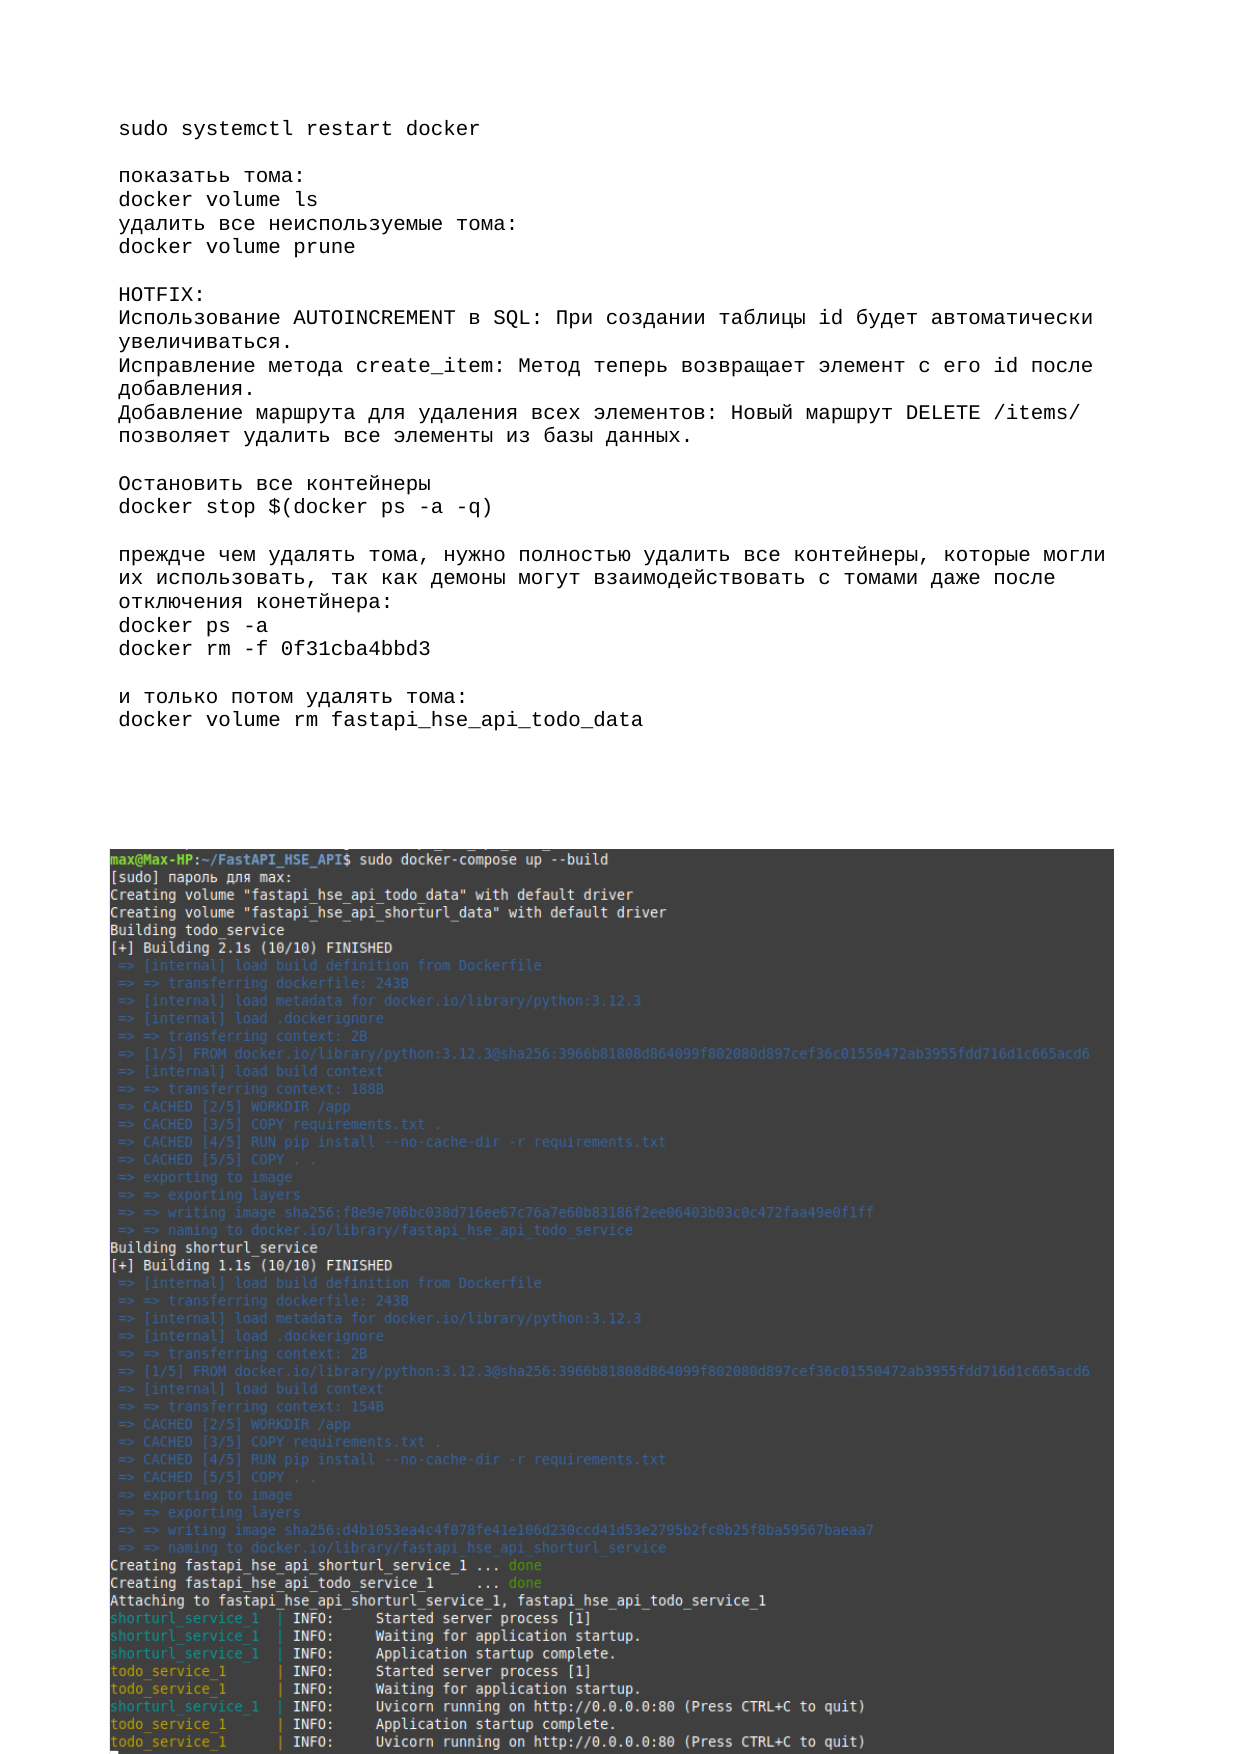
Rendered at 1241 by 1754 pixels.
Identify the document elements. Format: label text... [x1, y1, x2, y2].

text docker volume ls [118, 189, 1122, 213]
text Использование AUTOINCREMENT в SQL: При создании таблицы id будет автоматически увеличиваться. [118, 307, 1122, 354]
text docker stop $(docker ps -a -q) [118, 496, 1122, 520]
text удалить все неиспользуемые тома: [118, 213, 1122, 236]
text преждче чем удалять тома, нужно полностью удалить все контейнеры, которые могли их использовать, так как демоны могут взаимодействовать с томами даже после отключения конетйнера: [118, 544, 1122, 615]
text sudo systemctl restart docker [118, 118, 1122, 142]
text показатьь тома: [118, 165, 1122, 189]
text docker rm -f 0f31cba4bbd3 [118, 638, 1122, 662]
text docker volume rm fastapi_hse_api_todo_data [118, 709, 1122, 733]
text docker ps -a [118, 615, 1122, 638]
picture [109, 849, 1114, 1754]
text docker volume prune [118, 236, 1122, 260]
text Исправление метода create_item: Метод теперь возвращает элемент с его id после добавления. [118, 354, 1122, 402]
text Добавление маршрута для удаления всех элементов: Новый маршрут DELETE /items/ позволяет удалить все элементы из базы данных. [118, 402, 1122, 449]
text HOTFIX: [118, 284, 1122, 307]
text и только потом удалять тома: [118, 686, 1122, 709]
text Остановить все контейнеры [118, 473, 1122, 496]
